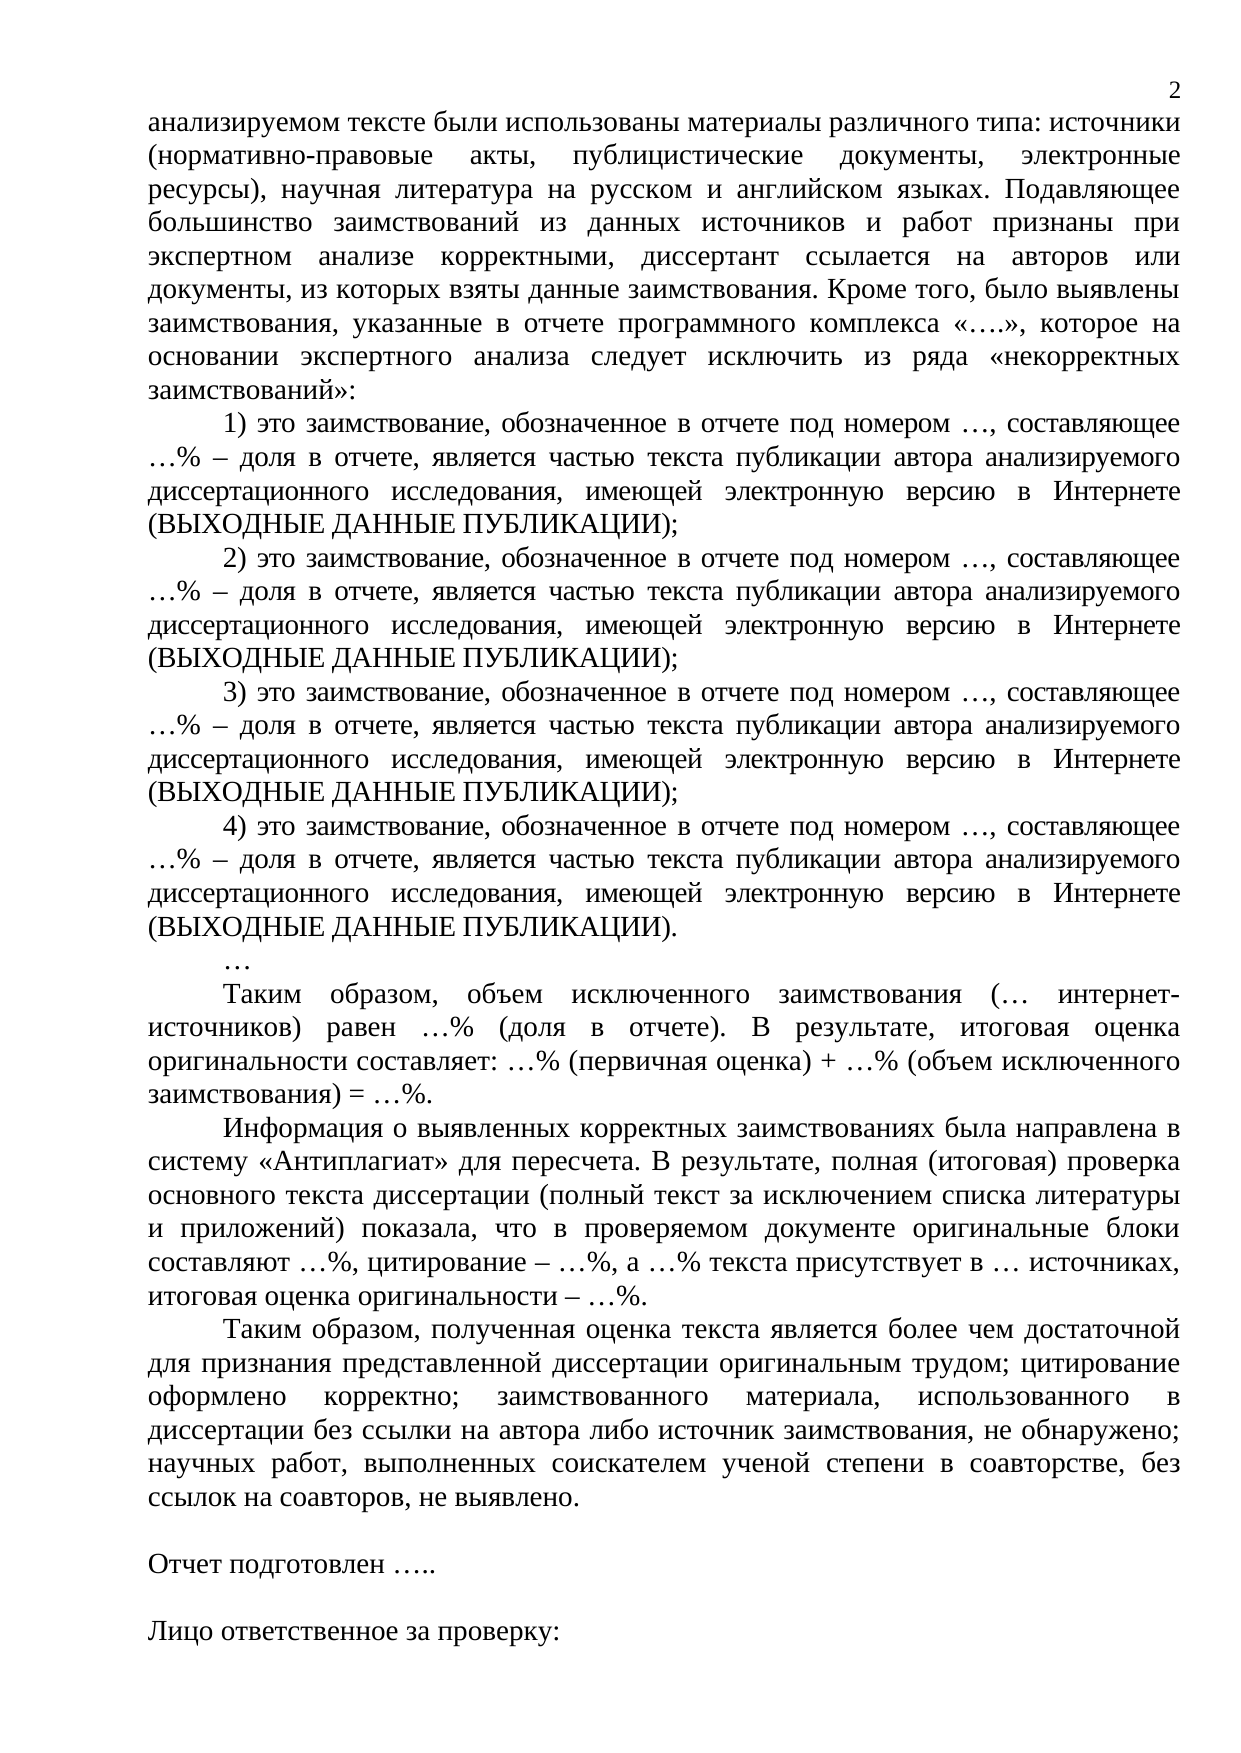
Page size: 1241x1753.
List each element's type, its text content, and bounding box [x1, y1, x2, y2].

text Лицо ответственное за проверку: [148, 1613, 1181, 1647]
text Отчет подготовлен ….. [148, 1546, 1181, 1579]
text Таким образом, объем исключенного заимствования (… интернет-источников) равен …% (доля в отчете). В результате, итоговая оценка оригинальности составляет: …% (первичная оценка) + …% (объем исключенного заимствования) = …%. [148, 976, 1181, 1110]
text 3) это заимствование, обозначенное в отчете под номером …, составляющее …% – доля в отчете, является частью текста публикации автора анализируемого диссертационного исследования, имеющей электронную версию в Интернете (ВЫХОДНЫЕ ДАННЫЕ ПУБЛИКАЦИИ); [148, 674, 1181, 808]
text 4) это заимствование, обозначенное в отчете под номером …, составляющее …% – доля в отчете, является частью текста публикации автора анализируемого диссертационного исследования, имеющей электронную версию в Интернете (ВЫХОДНЫЕ ДАННЫЕ ПУБЛИКАЦИИ). [148, 808, 1181, 942]
text анализируемом тексте были использованы материалы различного типа: источники (нормативно-правовые акты, публицистические документы, электронные ресурсы), научная литература на русском и английском языках. Подавляющее большинство заимствований из данных источников и работ признаны при экспертном анализе корректными, диссертант ссылается на авторов или документы, из которых взяты данные заимствования. Кроме того, было выявлены заимствования, указанные в отчете программного комплекса «….», которое на основании экспертного анализа следует исключить из ряда «некорректных заимствований»: [148, 104, 1181, 406]
text Информация о выявленных корректных заимствованиях была направлена в систему «Антиплагиат» для пересчета. В результате, полная (итоговая) проверка основного текста диссертации (полный текст за исключением списка литературы и приложений) показала, что в проверяемом документе оригинальные блоки составляют …%, цитирование – …%, а …% текста присутствует в … источниках, итоговая оценка оригинальности – …%. [148, 1110, 1181, 1311]
text 1) это заимствование, обозначенное в отчете под номером …, составляющее …% – доля в отчете, является частью текста публикации автора анализируемого диссертационного исследования, имеющей электронную версию в Интернете (ВЫХОДНЫЕ ДАННЫЕ ПУБЛИКАЦИИ); [148, 406, 1181, 540]
text 2) это заимствование, обозначенное в отчете под номером …, составляющее …% – доля в отчете, является частью текста публикации автора анализируемого диссертационного исследования, имеющей электронную версию в Интернете (ВЫХОДНЫЕ ДАННЫЕ ПУБЛИКАЦИИ); [148, 540, 1181, 674]
text Таким образом, полученная оценка текста является более чем достаточной для признания представленной диссертации оригинальным трудом; цитирование оформлено корректно; заимствованного материала, использованного в диссертации без ссылки на автора либо источник заимствования, не обнаружено; научных работ, выполненных соискателем ученой степени в соавторстве, без ссылок на соавторов, не выявлено. [148, 1311, 1181, 1512]
text … [148, 942, 1181, 976]
